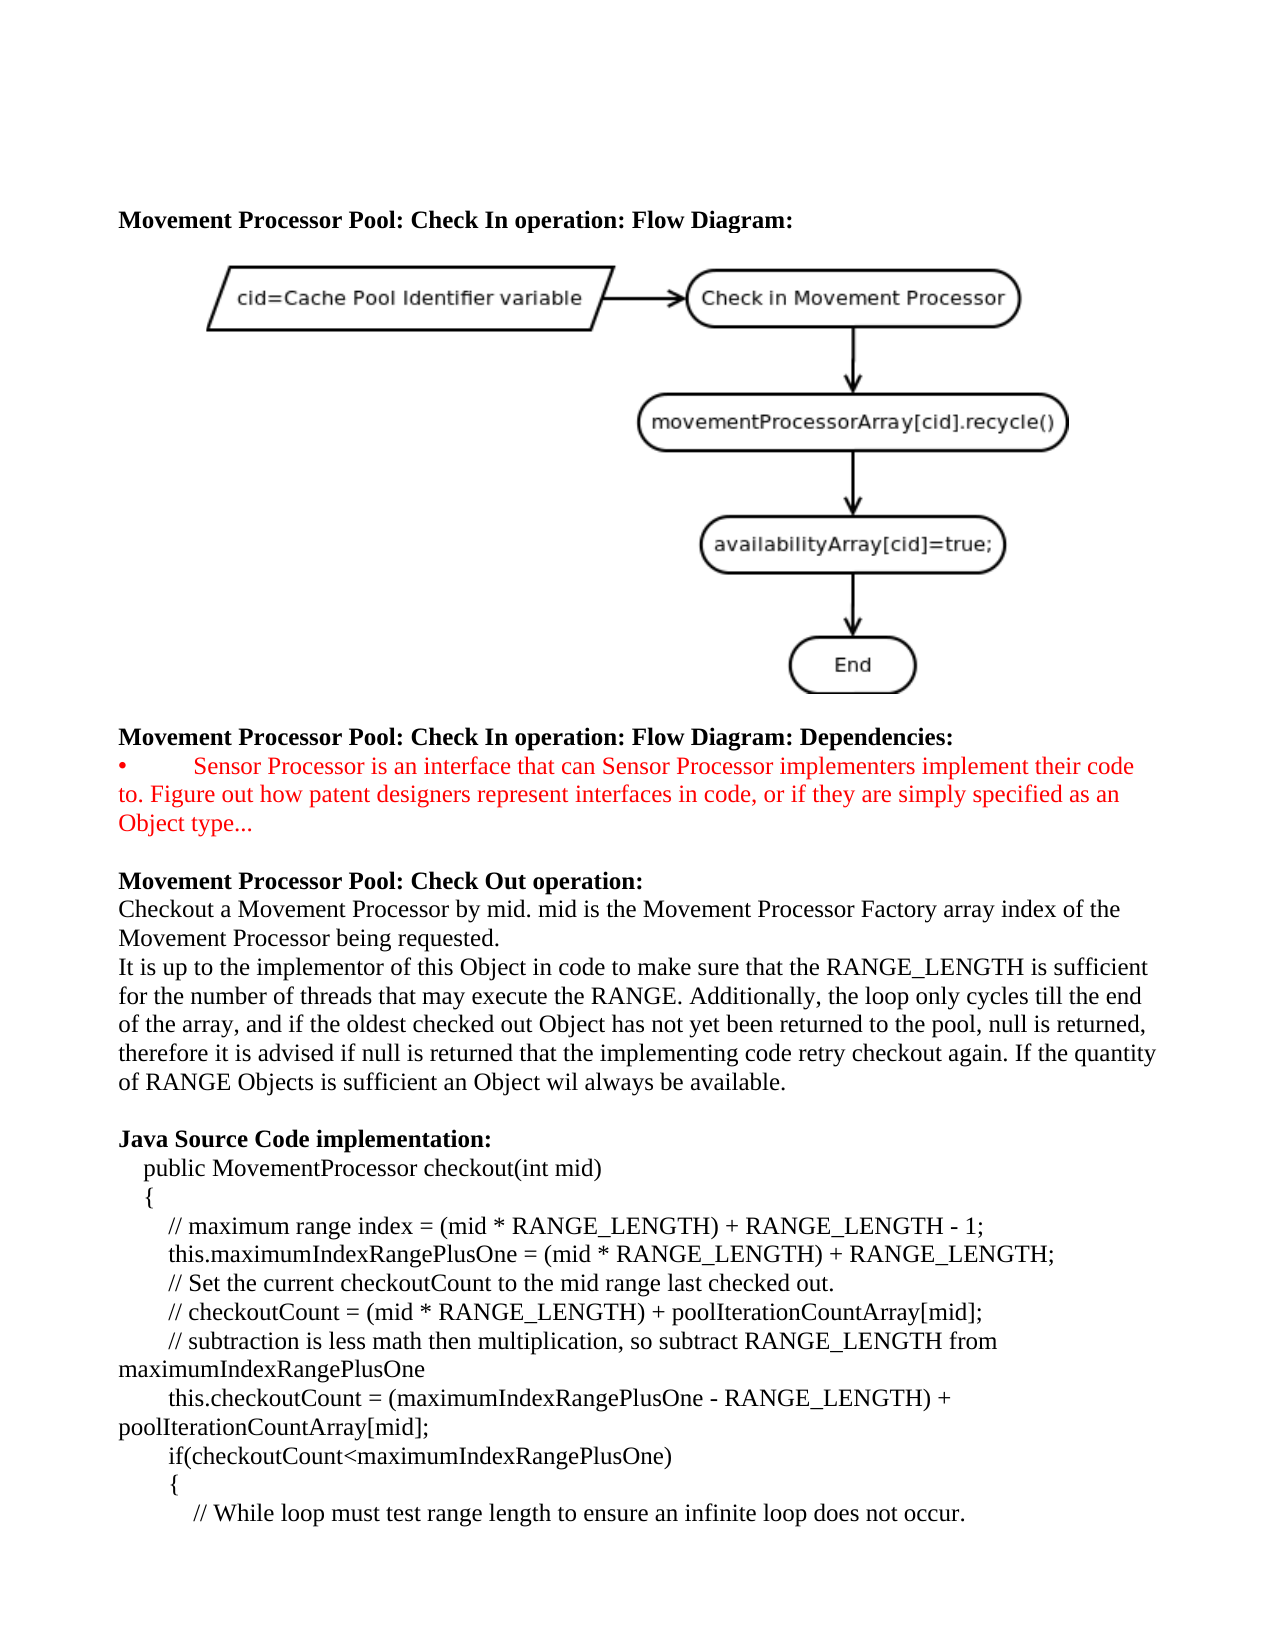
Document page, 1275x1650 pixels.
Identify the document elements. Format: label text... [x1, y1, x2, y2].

text Movement Processor Pool: Check In operation: Flow Diagram: [118, 205, 1157, 234]
text // Set the current checkoutCount to the mid range last checked out. [118, 1268, 1157, 1297]
text Movement Processor Pool: Check Out operation: [118, 866, 1157, 894]
text public MovementProcessor checkout(int mid) [118, 1153, 1157, 1182]
text if(checkoutCount<maximumIndexRangePlusOne) [118, 1441, 1157, 1469]
text { [118, 1182, 1157, 1211]
text Java Source Code implementation: [118, 1124, 1157, 1153]
text { [118, 1469, 1157, 1498]
text // subtraction is less math then multiplication, so subtract RANGE_LENGTH from maximumIndexRangePlusOne [118, 1326, 1157, 1383]
text Checkout a Movement Processor by mid. mid is the Movement Processor Factory array index of the Movement Processor being requested. [118, 894, 1157, 952]
text Movement Processor Pool: Check In operation: Flow Diagram: Dependencies: [118, 722, 1157, 751]
text It is up to the implementor of this Object in code to make sure that the RANGE_LENGTH is sufficient for the number of threads that may execute the RANGE. Additionally, the loop only cycles till the end of the array, and if the oldest checked out Object has not yet been returned to the pool, null is returned, therefore it is advised if null is returned that the implementing code retry checkout again. If the quantity of RANGE Objects is sufficient an Object wil always be available. [118, 952, 1157, 1096]
list Sensor Processor is an interface that can Sensor Processor implementers implement their code to. Figure out how patent designers represent interfaces in code, or if they are simply specified as an Object type... [118, 751, 1157, 837]
text // checkoutCount = (mid * RANGE_LENGTH) + poolIterationCountArray[mid]; [118, 1297, 1157, 1326]
text this.maximumIndexRangePlusOne = (mid * RANGE_LENGTH) + RANGE_LENGTH; [118, 1239, 1157, 1268]
picture [206, 233, 1069, 694]
text // maximum range index = (mid * RANGE_LENGTH) + RANGE_LENGTH - 1; [118, 1211, 1157, 1239]
text // While loop must test range length to ensure an infinite loop does not occur. [118, 1498, 1157, 1527]
text this.checkoutCount = (maximumIndexRangePlusOne - RANGE_LENGTH) + poolIterationCountArray[mid]; [118, 1383, 1157, 1441]
